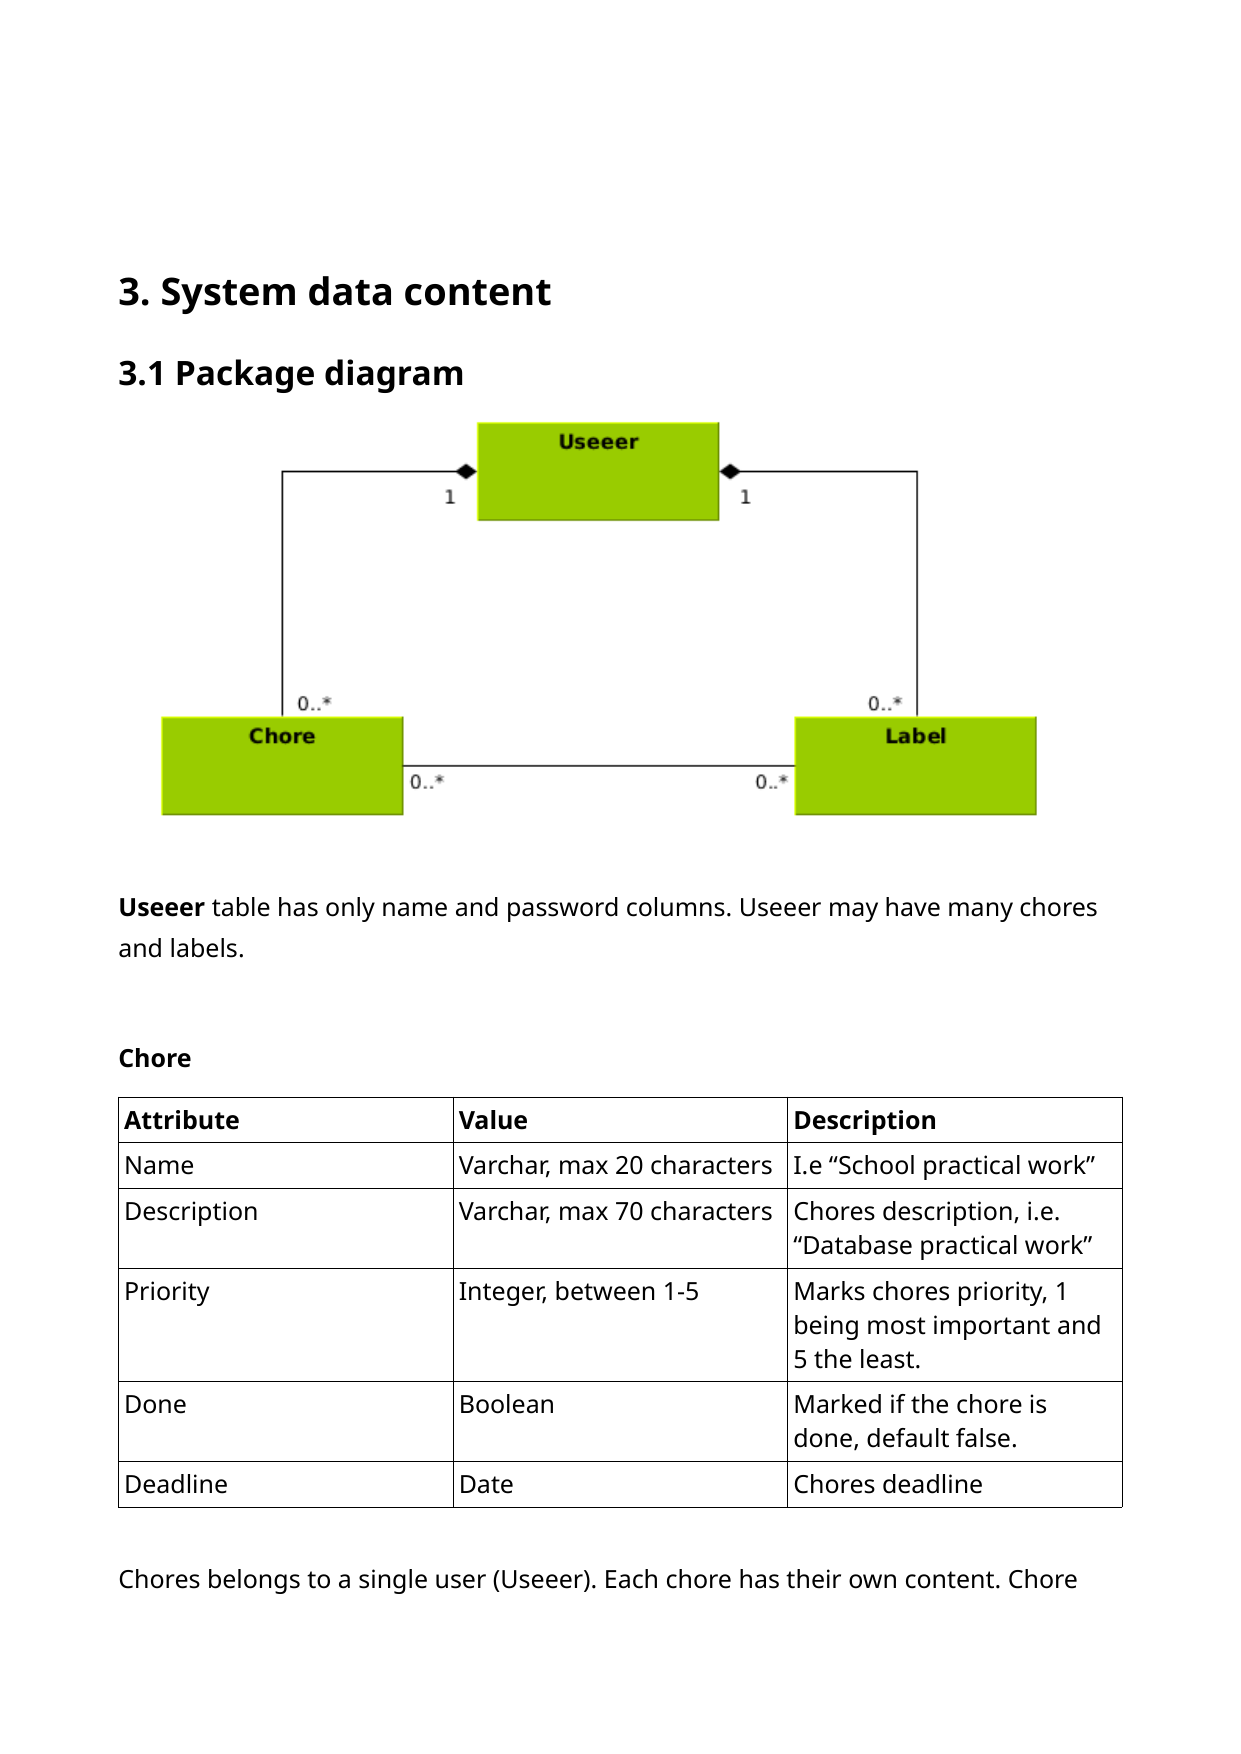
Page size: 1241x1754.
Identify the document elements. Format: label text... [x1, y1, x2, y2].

text Chore [118, 1041, 1122, 1075]
table_cell Name [119, 1143, 453, 1188]
table_cell Varchar, max 20 characters [454, 1143, 787, 1188]
picture [138, 399, 1062, 839]
table_cell Date [454, 1462, 787, 1507]
table_cell Boolean [454, 1382, 787, 1461]
text Chores belongs to a single user (Useeer). Each chore has their own content. Chore [118, 1562, 1122, 1596]
table_cell Chores description, i.e. “Database practical work” [788, 1189, 1122, 1267]
table_cell Done [119, 1382, 453, 1461]
table_cell Priority [119, 1269, 453, 1381]
table_cell Marked if the chore is done, default false. [788, 1382, 1122, 1461]
table_header Value [454, 1098, 787, 1142]
table_cell Integer, between 1-5 [454, 1269, 787, 1381]
text Useeer table has only name and password columns. Useeer may have many chores and labels. [118, 889, 1122, 964]
table_cell Deadline [119, 1462, 453, 1507]
table_cell Chores deadline [788, 1462, 1122, 1507]
subtitle 3.1 Package diagram [118, 350, 1122, 395]
table_header Attribute [119, 1098, 453, 1142]
table_header Description [788, 1098, 1122, 1142]
table_cell Description [119, 1189, 453, 1267]
table_cell Marks chores priority, 1 being most important and 5 the least. [788, 1269, 1122, 1381]
table_cell Varchar, max 70 characters [454, 1189, 787, 1267]
table_cell I.e “School practical work” [788, 1143, 1122, 1188]
subtitle 3. System data content [118, 265, 1122, 316]
